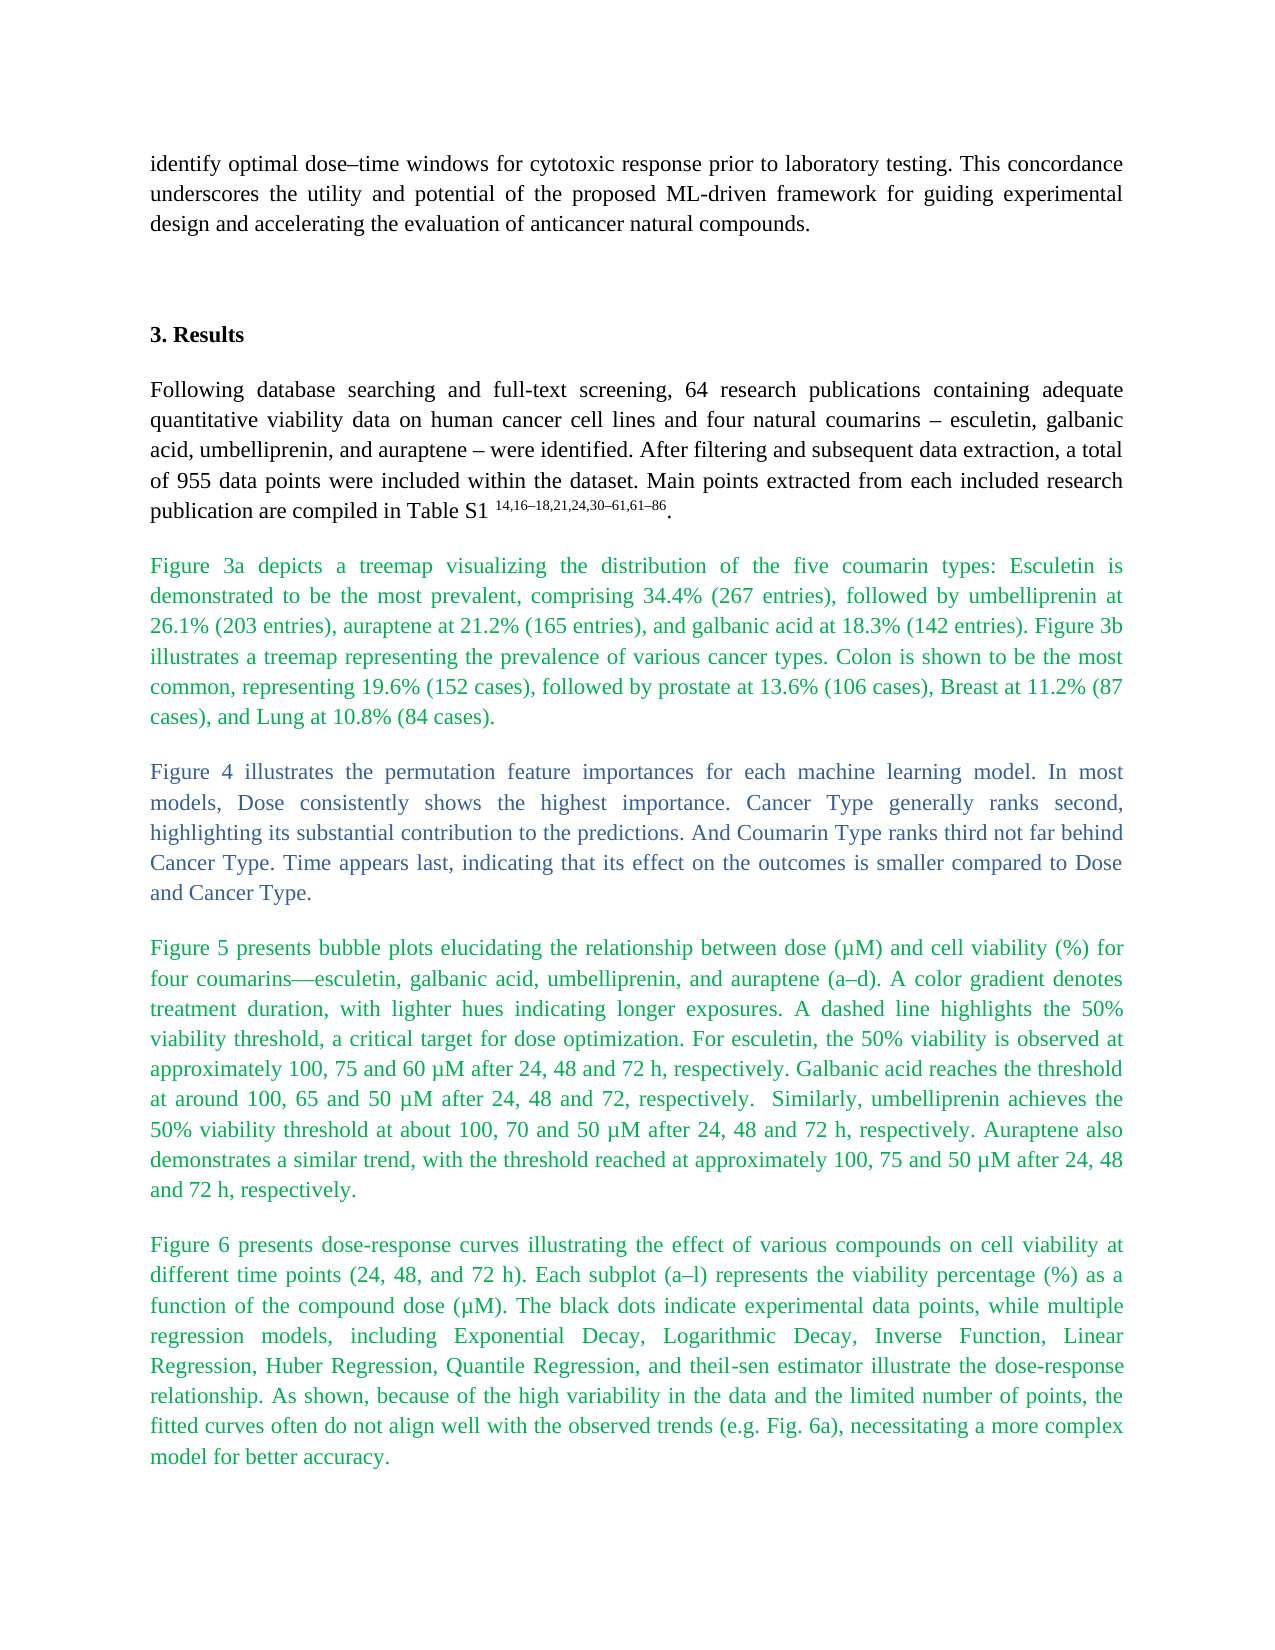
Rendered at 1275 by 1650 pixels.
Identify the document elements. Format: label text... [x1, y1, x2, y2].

text Figure 5 presents bubble plots elucidating the relationship between dose (µM) and cell viability (%) for four coumarins—esculetin, galbanic acid, umbelliprenin, and auraptene (a–d). A color gradient denotes treatment duration, with lighter hues indicating longer exposures. A dashed line highlights the 50% viability threshold, a critical target for dose optimization. For esculetin, the 50% viability is observed at approximately 100, 75 and 60 µM after 24, 48 and 72 h, respectively. Galbanic acid reaches the threshold at around 100, 65 and 50 µM after 24, 48 and 72, respectively. Similarly, umbelliprenin achieves the 50% viability threshold at about 100, 70 and 50 µM after 24, 48 and 72 h, respectively. Auraptene also demonstrates a similar trend, with the threshold reached at approximately 100, 75 and 50 µM after 24, 48 and 72 h, respectively. [150, 934, 1125, 1202]
text Figure 6 presents dose-response curves illustrating the effect of various compounds on cell viability at different time points (24, 48, and 72 h). Each subplot (a–l) represents the viability percentage (%) as a function of the compound dose (µM). The black dots indicate experimental data points, while multiple regression models, including Exponential Decay, Logarithmic Decay, Inverse Function, Linear Regression, Huber Regression, Quantile Regression, and theil-sen estimator illustrate the dose-response relationship. As shown, because of the high variability in the data and the limited number of points, the fitted curves often do not align well with the observed trends (e.g. Fig. 6a), necessitating a more complex model for better accuracy. [150, 1231, 1125, 1469]
text 3. Results [150, 321, 1125, 347]
text identify optimal dose–time windows for cytotoxic response prior to laboratory testing. This concordance underscores the utility and potential of the proposed ML-driven framework for guiding experimental design and accelerating the evaluation of anticancer natural compounds. [150, 150, 1125, 237]
text Figure 3a depicts a treemap visualizing the distribution of the five coumarin types: Esculetin is demonstrated to be the most prevalent, comprising 34.4% (267 entries), followed by umbelliprenin at 26.1% (203 entries), auraptene at 21.2% (165 entries), and galbanic acid at 18.3% (142 entries). Figure 3b illustrates a treemap representing the prevalence of various cancer types. Colon is shown to be the most common, representing 19.6% (152 cases), followed by prostate at 13.6% (106 cases), Breast at 11.2% (87 cases), and Lung at 10.8% (84 cases). [150, 552, 1125, 729]
text Following database searching and full-text screening, 64 research publications containing adequate quantitative viability data on human cancer cell lines and four natural coumarins – esculetin, galbanic acid, umbelliprenin, and auraptene – were identified. After filtering and subsequent data extraction, a total of 955 data points were included within the dataset. Main points extracted from each included research publication are compiled in Table S1 14,16–18,21,24,30–61,61–86. [150, 376, 1125, 523]
text Figure 4 illustrates the permutation feature importances for each machine learning model. In most models, Dose consistently shows the highest importance. Cancer Type generally ranks second, highlighting its substantial contribution to the predictions. And Coumarin Type ranks third not far behind Cancer Type. Time appears last, indicating that its effect on the outcomes is smaller compared to Dose and Cancer Type. [150, 758, 1125, 906]
